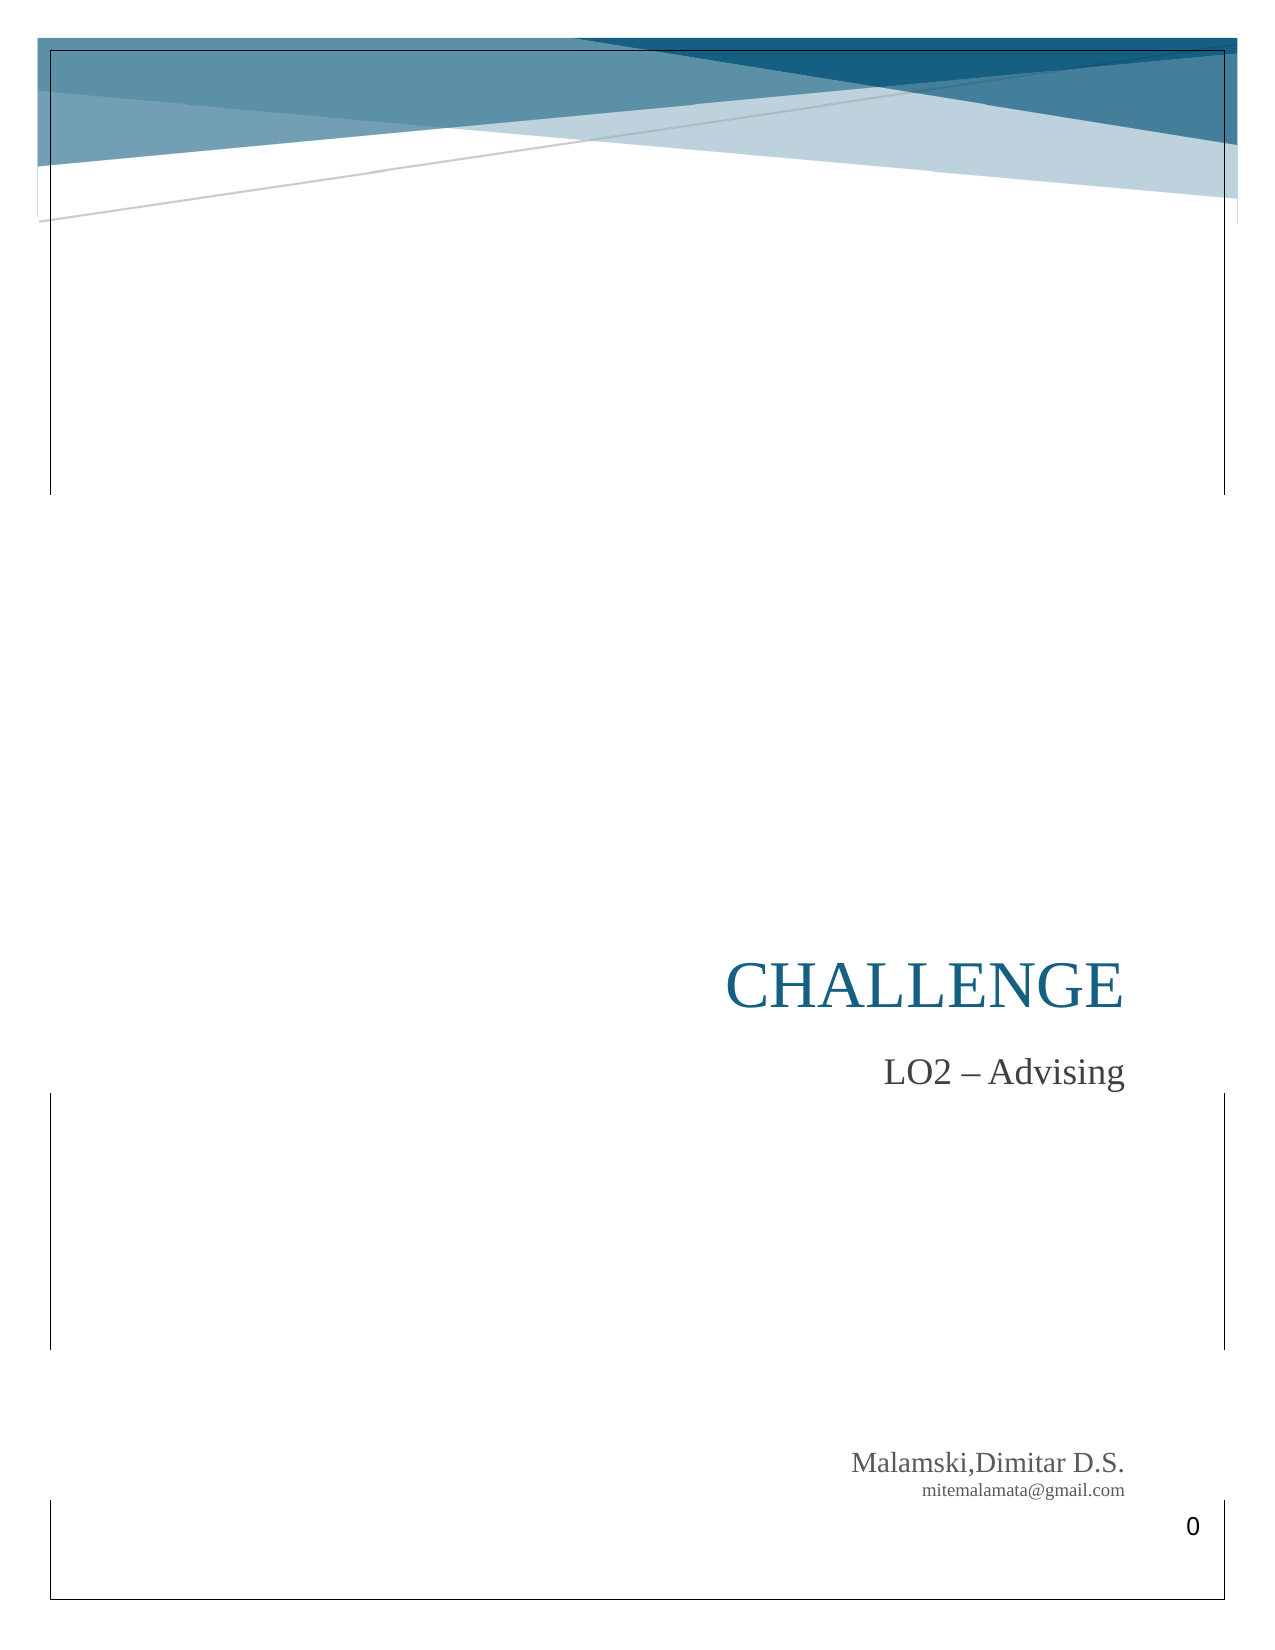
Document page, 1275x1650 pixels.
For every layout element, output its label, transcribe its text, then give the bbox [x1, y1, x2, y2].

text LO2 – Advising [300, 1050, 1125, 1093]
text Malamski,Dimitar D.S. [300, 1445, 1125, 1478]
text Challenge [300, 945, 1125, 1022]
text mitemalamata@gmail.com [300, 1478, 1125, 1500]
